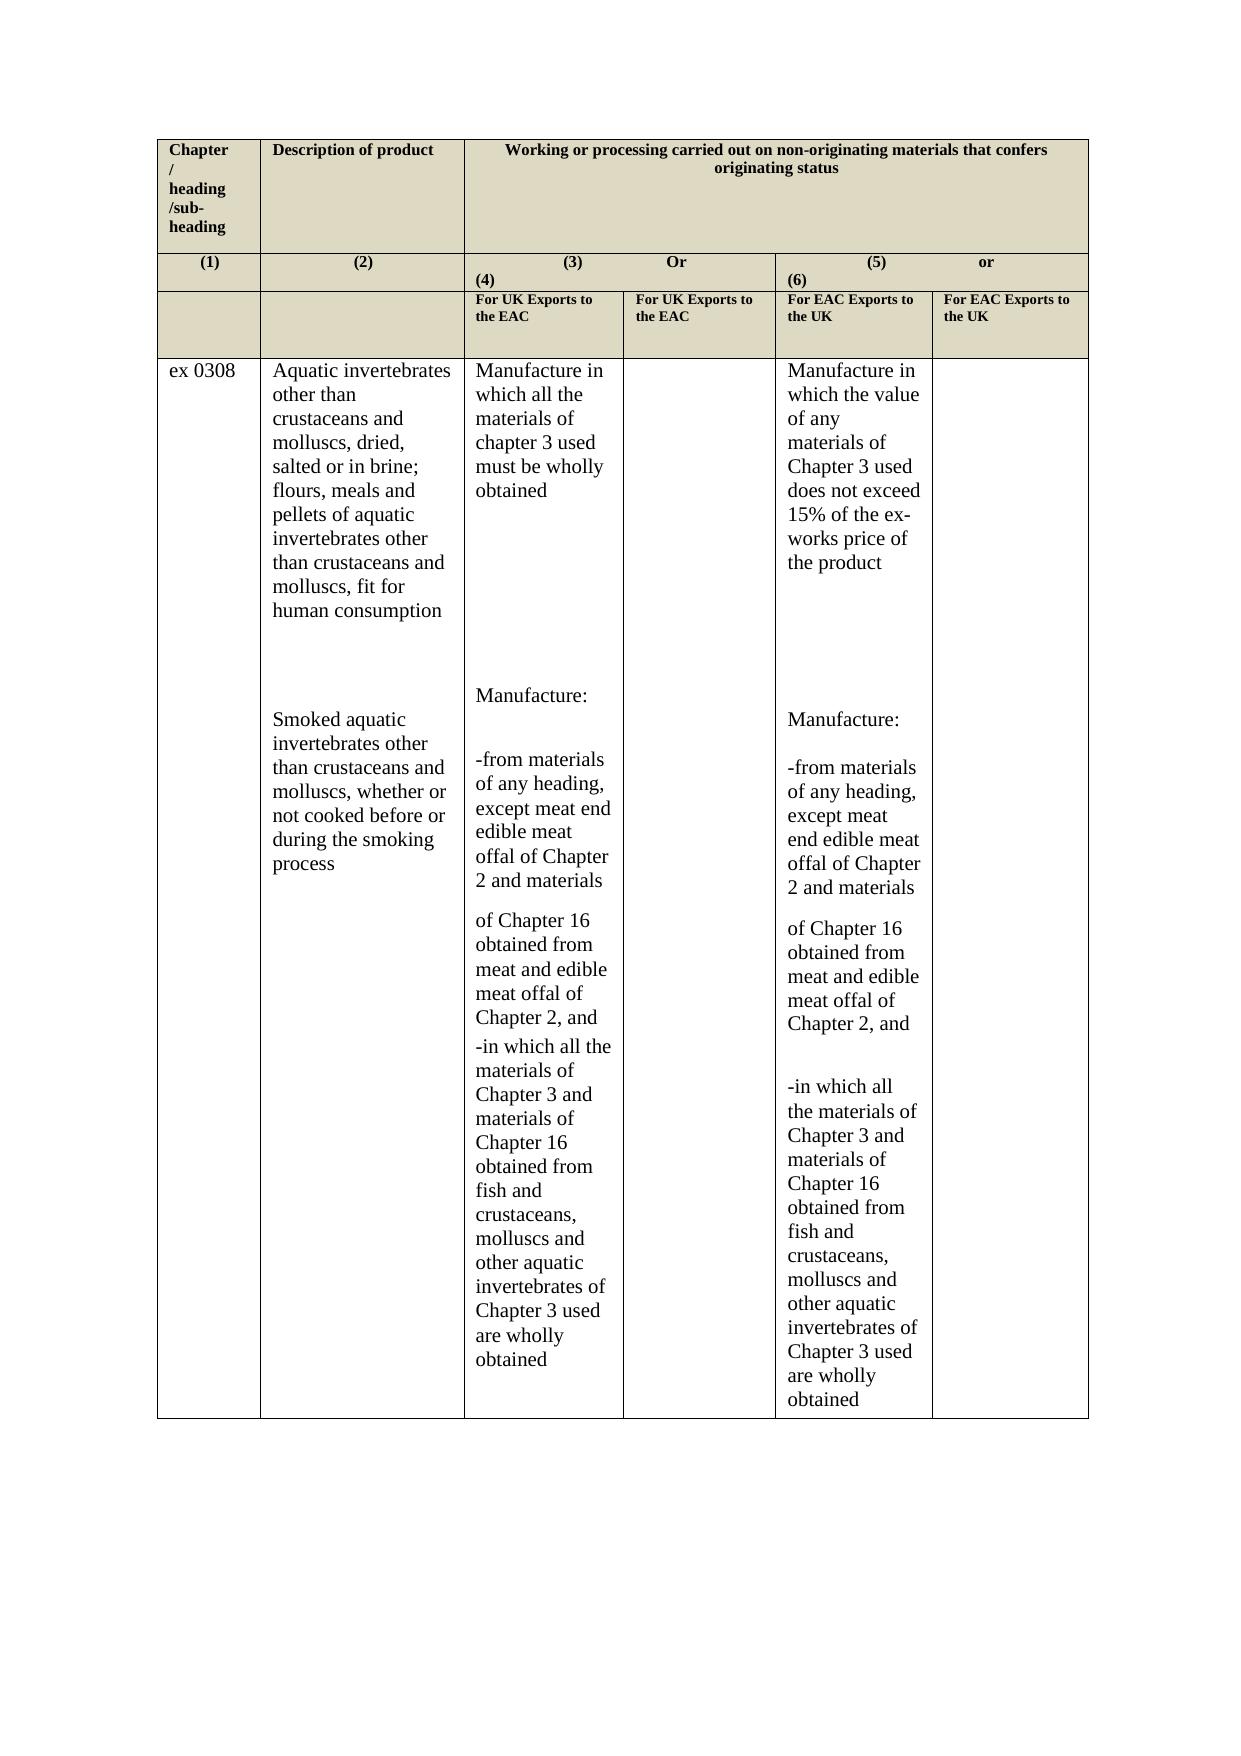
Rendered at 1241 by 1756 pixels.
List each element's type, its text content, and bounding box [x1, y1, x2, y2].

table_cell For EAC Exports to the UK [933, 292, 1088, 358]
table_cell Or [624, 254, 775, 272]
table_cell -from materials of any heading, except meat end edible meat offal of Chapter 2 and materials of Chapter 16 obtained from meat and edible meat offal of Chapter 2, and [465, 708, 623, 1034]
table_cell -in which all the materials of Chapter 3 and materials of Chapter 16 obtained from fish and crustaceans, molluscs and other aquatic invertebrates of Chapter 3 used are wholly obtained [776, 1035, 932, 1418]
table_cell [932, 272, 1088, 291]
table_cell For UK Exports to the EAC [624, 292, 775, 358]
table_cell (3) [465, 254, 624, 272]
table_cell For EAC Exports to the UK [776, 292, 932, 358]
table_cell [624, 272, 775, 291]
table_cell Manufacture: [465, 645, 623, 707]
table_cell (5) [776, 254, 932, 272]
table_cell or [932, 254, 1088, 272]
table_cell (1) [158, 254, 260, 272]
table_cell ex 0308 [158, 359, 260, 645]
table_cell (2) [261, 254, 464, 272]
table_cell [158, 272, 260, 291]
table_cell [158, 1035, 260, 1418]
table_cell [158, 292, 260, 358]
table_cell [261, 1035, 464, 1418]
table_cell [933, 359, 1088, 1418]
table_cell For UK Exports to the EAC [465, 292, 623, 358]
table_cell (4) [465, 272, 624, 291]
table_cell Manufacture in which the value of any materials of Chapter 3 used does not exceed 15% of the ex- works price of the product [776, 359, 932, 645]
table_cell [624, 359, 775, 1418]
table_header Chapter/heading/sub-heading [158, 140, 260, 253]
table_cell [776, 645, 932, 707]
table_cell [158, 708, 260, 1034]
table_cell Manufacture in which all the materials of chapter 3 used must be wholly obtained [465, 359, 623, 645]
table_cell Aquatic invertebrates other than crustaceans and molluscs, dried, salted or in brine; flours, meals and pellets of aquatic invertebrates other than crustaceans and molluscs, fit for human consumption [261, 359, 464, 645]
table_cell Manufacture: -from materials of any heading, except meat end edible meat offal of Chapter 2 and materials of Chapter 16 obtained from meat and edible meat offal of Chapter 2, and [776, 708, 932, 1034]
table_cell Smoked aquatic invertebrates other than crustaceans and molluscs, whether or not cooked before or during the smoking process [261, 708, 464, 1034]
table_cell [261, 292, 464, 358]
table_header Working or processing carried out on non-originating materials that confers originating status [465, 140, 1088, 253]
table_cell (6) [776, 272, 932, 291]
table_cell [158, 645, 260, 707]
table_cell -in which all the materials of Chapter 3 and materials of Chapter 16 obtained from fish and crustaceans, molluscs and other aquatic invertebrates of Chapter 3 used are wholly obtained [465, 1035, 623, 1418]
table_cell [261, 645, 464, 707]
table_cell [261, 272, 464, 291]
table_header Description of product [261, 140, 464, 253]
